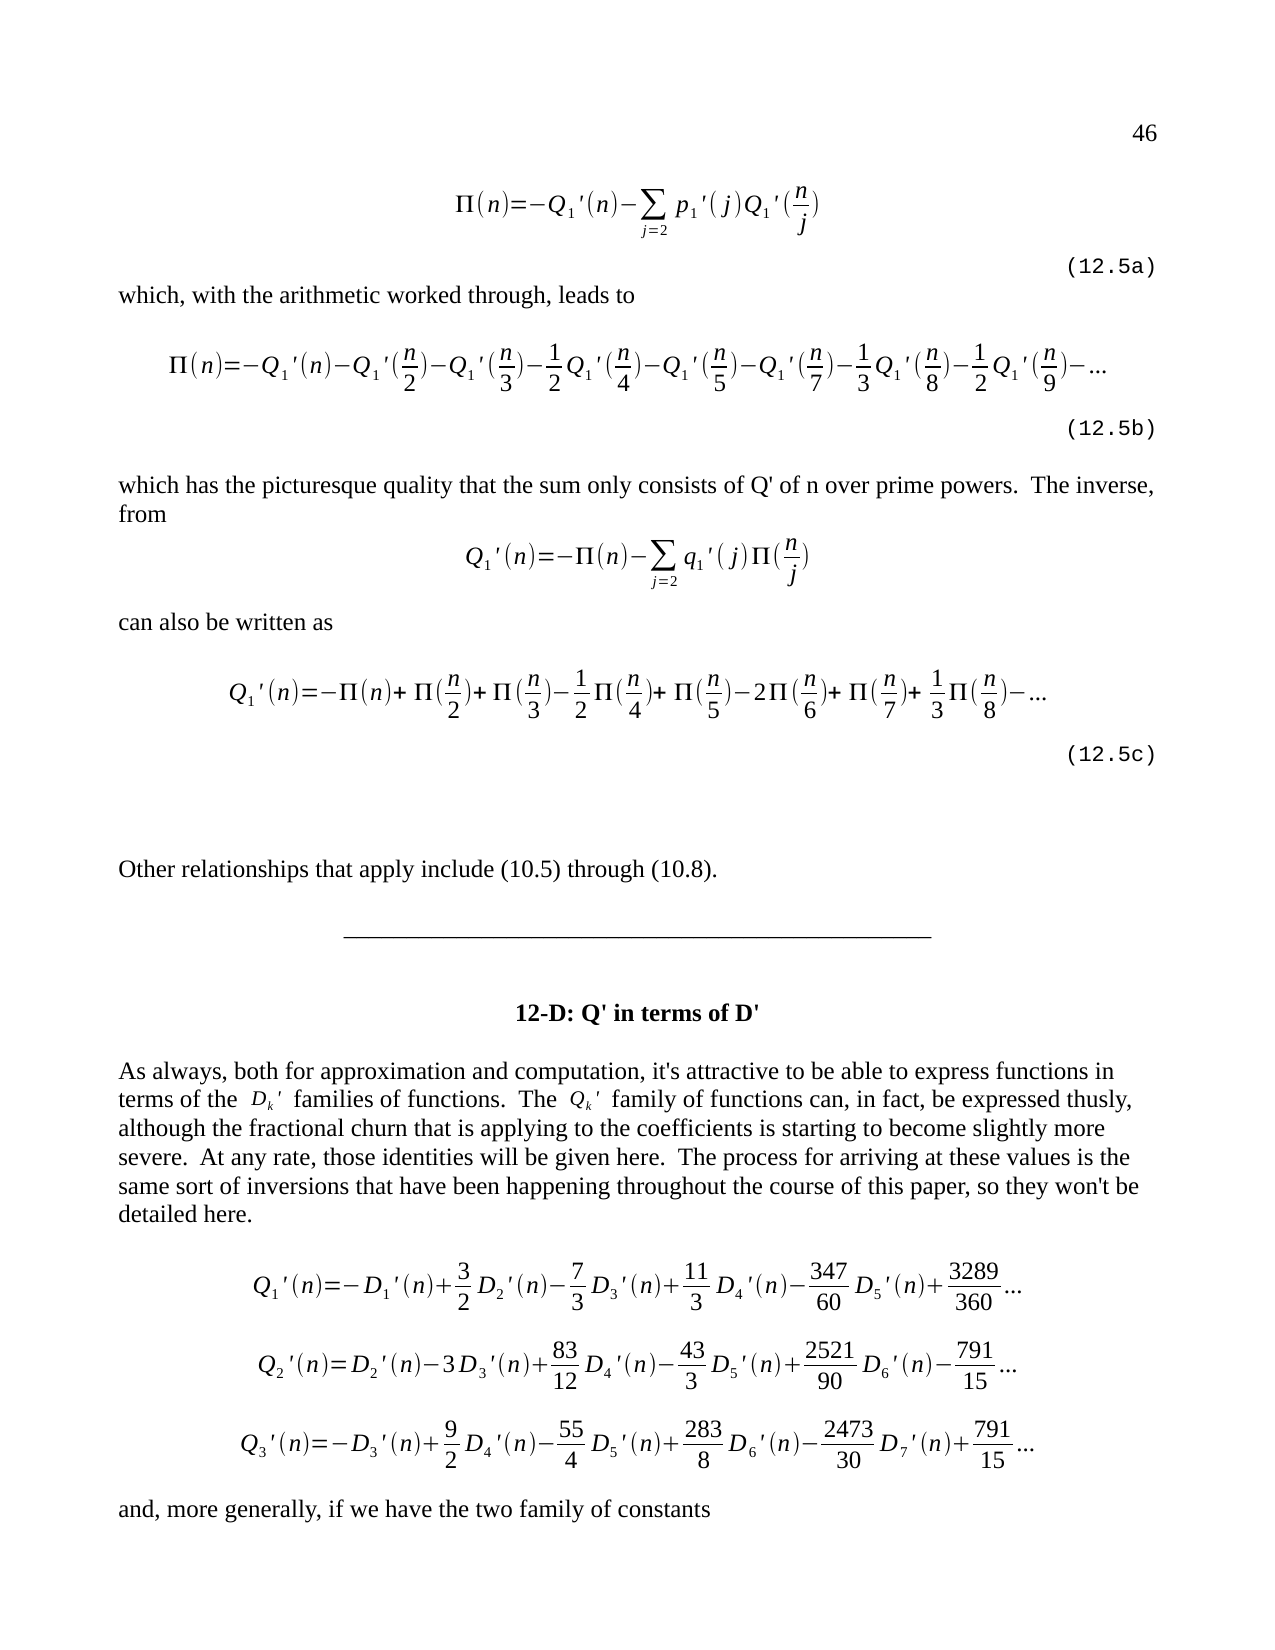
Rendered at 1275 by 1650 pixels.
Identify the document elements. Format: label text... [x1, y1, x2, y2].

text can also be written as [118, 607, 1157, 636]
text Other relationships that apply include (10.5) through (10.8). [118, 854, 1157, 883]
text (12.5c) [118, 743, 1157, 768]
text which has the picturesque quality that the sum only consists of Q' of n over prime powers. The inverse, from [118, 470, 1157, 528]
text _______________________________________________ [118, 912, 1157, 941]
text (12.5a) [118, 255, 1157, 280]
text As always, both for approximation and computation, it's attractive to be able to express functions in terms of the families of functions. The family of functions can, in fact, be expressed thusly, although the fractional churn that is applying to the coefficients is starting to become slightly more severe. At any rate, those identities will be given here. The process for arriving at these values is the same sort of inversions that have been happening throughout the course of this paper, so they won't be detailed here. [118, 1056, 1157, 1228]
text 12-D: Q' in terms of D' [118, 998, 1157, 1027]
text which, with the arithmetic worked through, leads to [118, 280, 1157, 309]
text (12.5b) [118, 417, 1157, 442]
text and, more generally, if we have the two family of constants [118, 1494, 1157, 1523]
